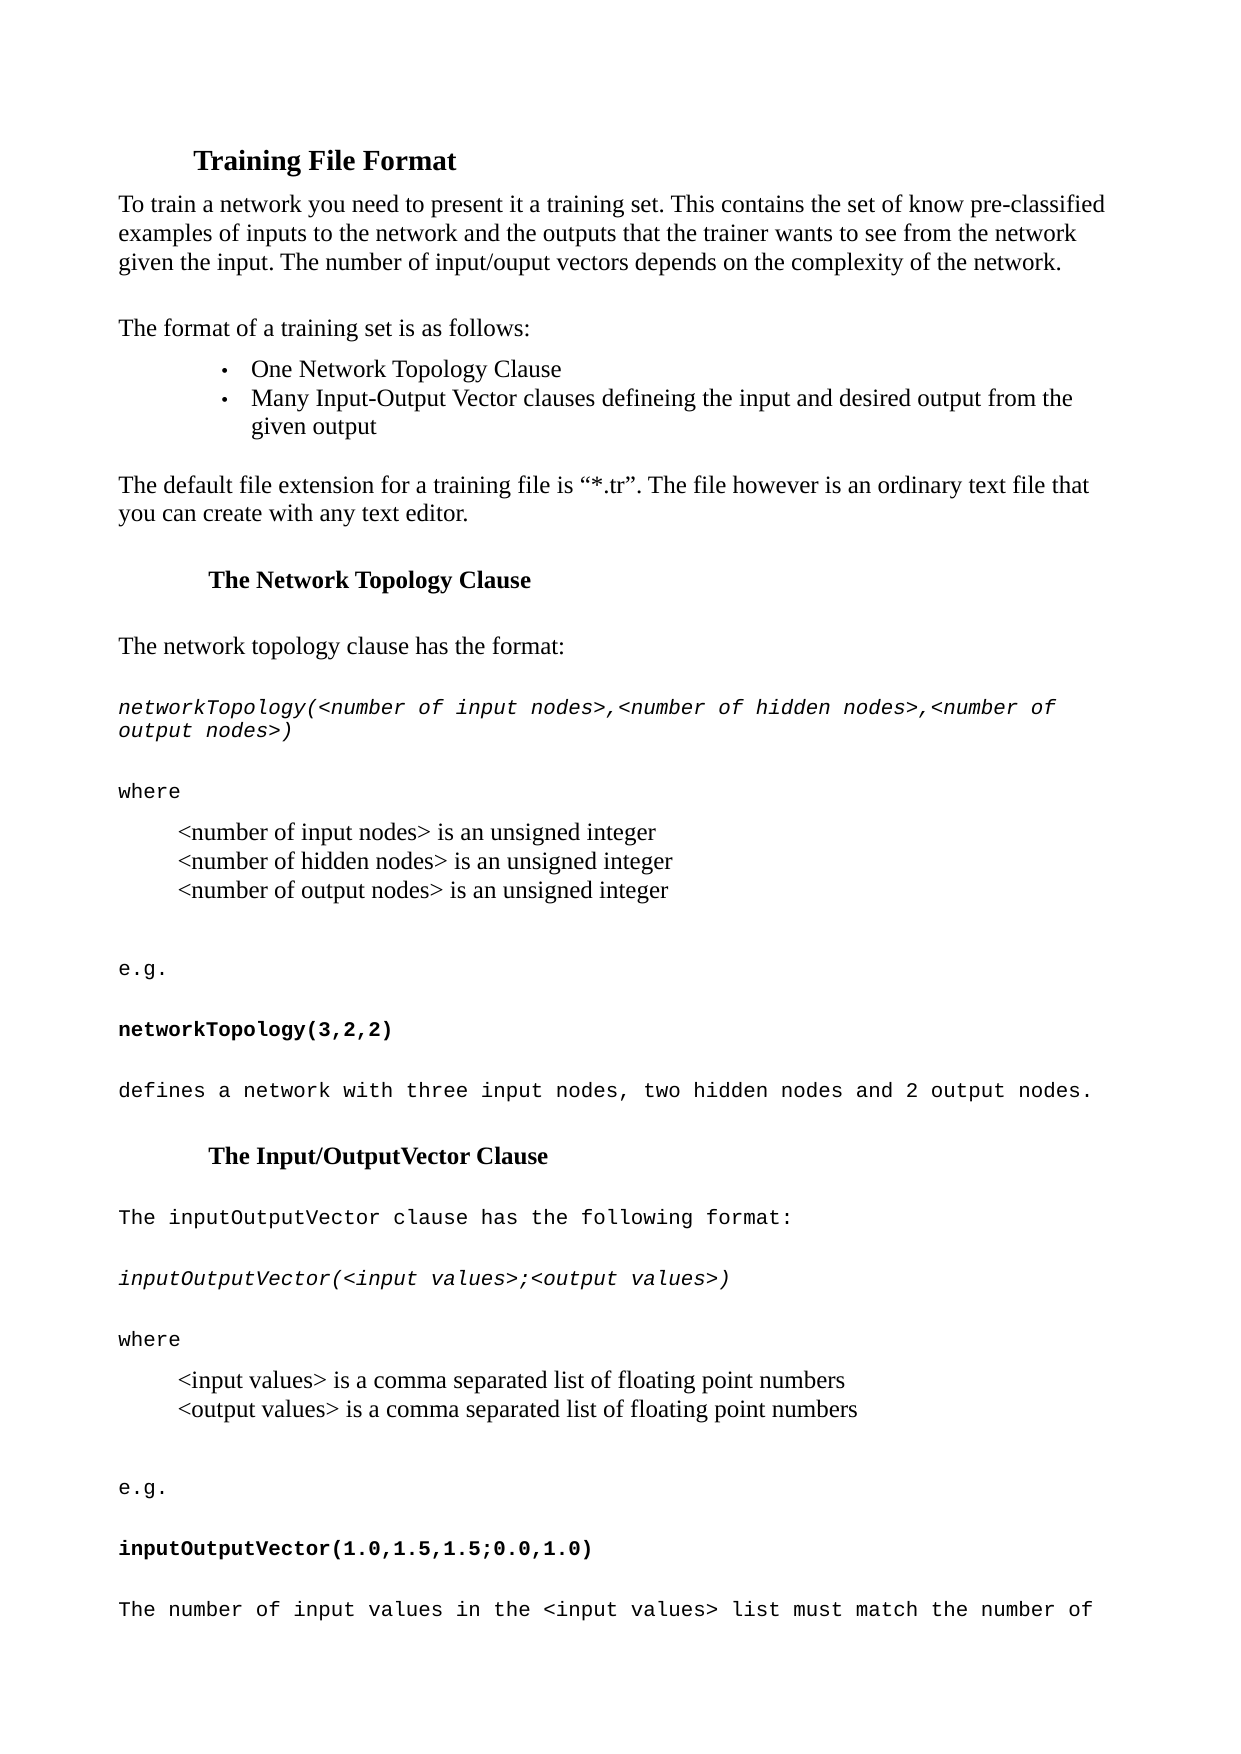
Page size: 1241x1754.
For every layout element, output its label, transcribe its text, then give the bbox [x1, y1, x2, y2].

text e.g. [118, 1477, 1122, 1501]
subtitle The Input/OutputVector Clause [118, 1141, 1122, 1170]
subtitle The Network Topology Clause [118, 565, 1122, 593]
list Many Input-Output Vector clauses defineing the input and desired output from the given output [221, 383, 1122, 440]
text The format of a training set is as follows: [118, 313, 1122, 341]
text The number of input values in the <input values> list must match the number of [118, 1599, 1122, 1622]
list <output values> is a comma separated list of floating point numbers [177, 1394, 1122, 1423]
subtitle Training File Format [118, 143, 1122, 177]
text inputOutputVector(<input values>;<output values>) [118, 1268, 1122, 1292]
text defines a network with three input nodes, two hidden nodes and 2 output nodes. [118, 1080, 1122, 1103]
text where [118, 1329, 1122, 1353]
text networkTopology(3,2,2) [118, 1019, 1122, 1043]
list <input values> is a comma separated list of floating point numbers [177, 1365, 1122, 1394]
list <number of hidden nodes> is an unsigned integer [177, 846, 1122, 875]
list One Network Topology Clause [221, 354, 1122, 383]
text The network topology clause has the format: [118, 631, 1122, 659]
text e.g. [118, 958, 1122, 982]
text The inputOutputVector clause has the following format: [118, 1207, 1122, 1231]
list <number of output nodes> is an unsigned integer [177, 875, 1122, 904]
text networkTopology(<number of input nodes>,<number of hidden nodes>,<number of output nodes>) [118, 697, 1122, 744]
text inputOutputVector(1.0,1.5,1.5;0.0,1.0) [118, 1538, 1122, 1561]
text The default file extension for a training file is “*.tr”. The file however is an ordinary text file that you can create with any text editor. [118, 470, 1122, 527]
text where [118, 781, 1122, 805]
text To train a network you need to present it a training set. This contains the set of know pre-classified examples of inputs to the network and the outputs that the trainer wants to see from the network given the input. The number of input/ouput vectors depends on the complexity of the network. [118, 189, 1122, 275]
list <number of input nodes> is an unsigned integer [177, 817, 1122, 846]
